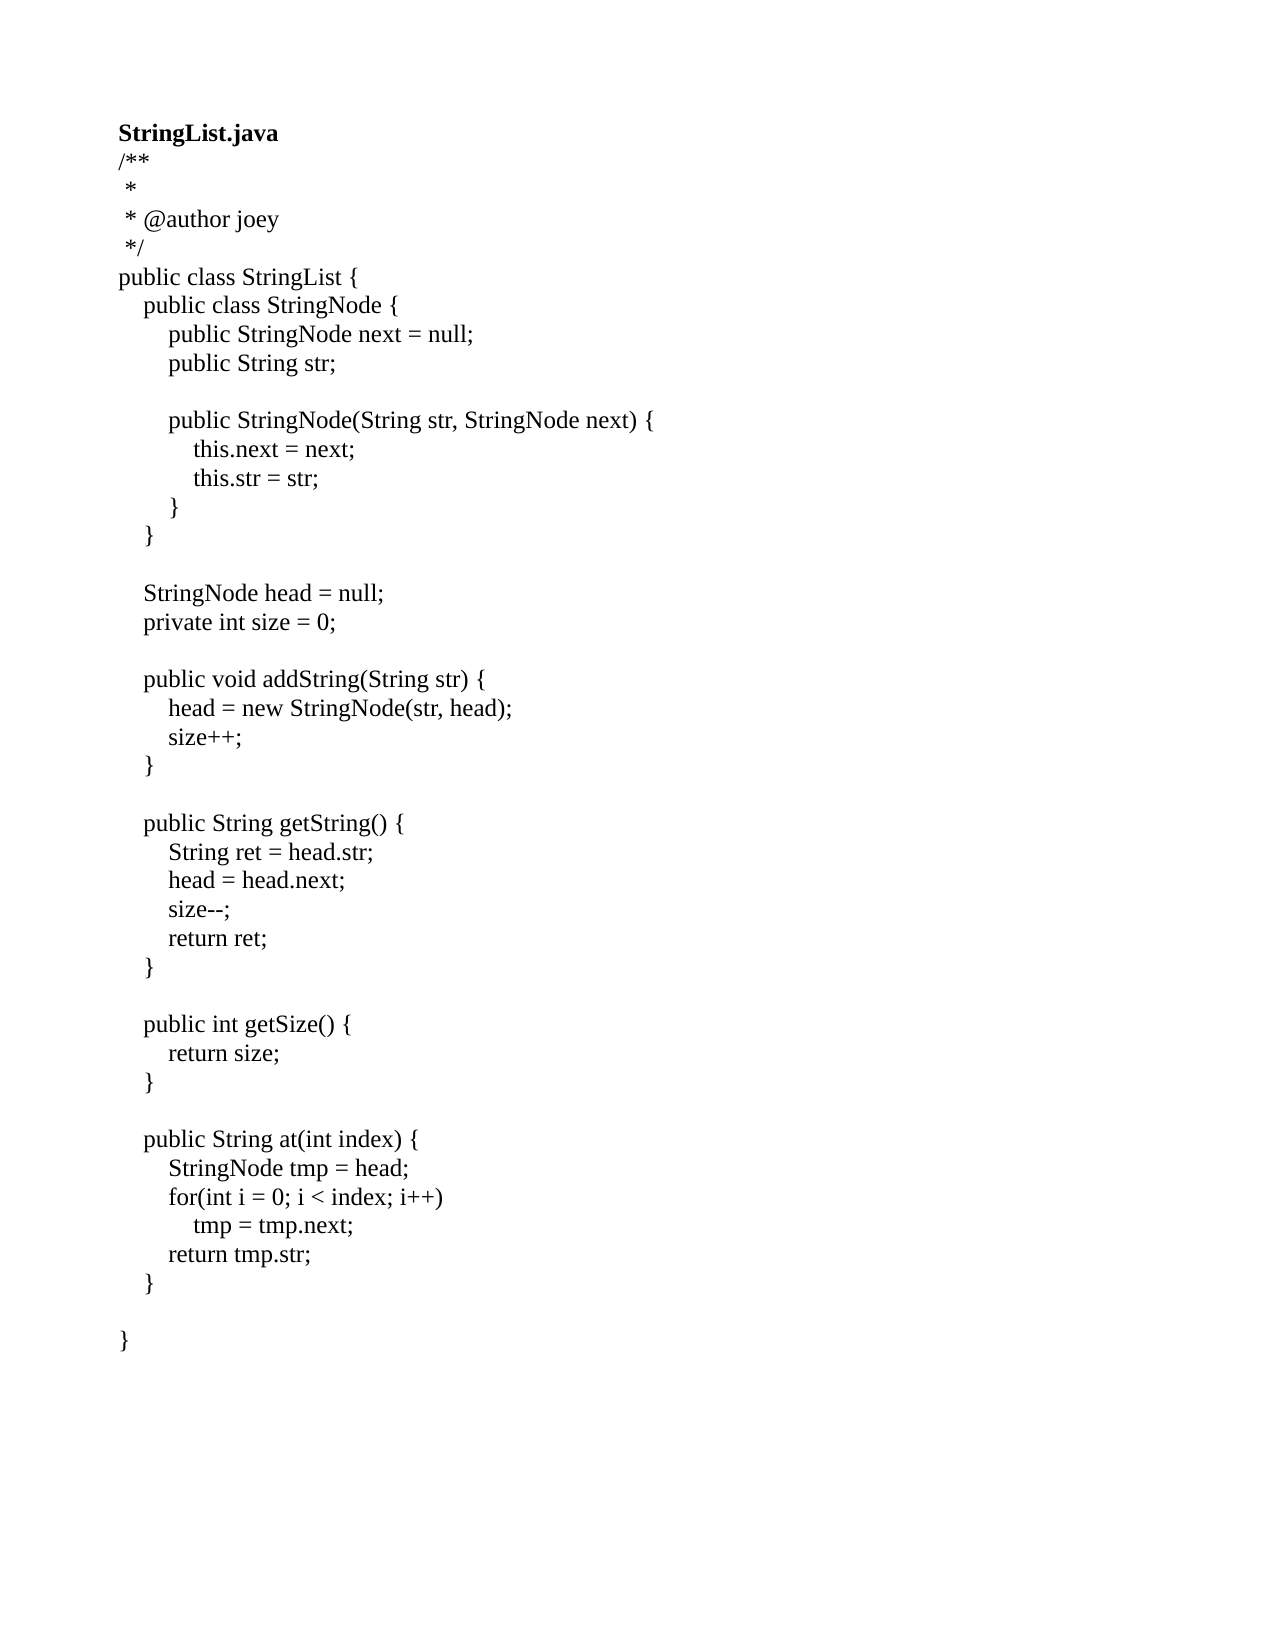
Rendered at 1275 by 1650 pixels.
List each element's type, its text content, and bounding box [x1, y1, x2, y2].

text * @author joey [118, 204, 1157, 233]
text size++; [118, 722, 1157, 751]
text head = head.next; [118, 866, 1157, 894]
text public String getString() { [118, 808, 1157, 837]
text } [118, 1067, 1157, 1096]
text public class StringList { [118, 262, 1157, 291]
text StringList.java [118, 118, 1157, 147]
text } [118, 1268, 1157, 1297]
text public StringNode(String str, StringNode next) { [118, 406, 1157, 434]
text public int getSize() { [118, 1009, 1157, 1038]
text String ret = head.str; [118, 837, 1157, 866]
text } [118, 521, 1157, 549]
text return tmp.str; [118, 1239, 1157, 1268]
text return size; [118, 1038, 1157, 1067]
text tmp = tmp.next; [118, 1211, 1157, 1239]
text * [118, 176, 1157, 204]
text public void addString(String str) { [118, 664, 1157, 693]
text */ [118, 233, 1157, 262]
text } [118, 492, 1157, 521]
text this.str = str; [118, 463, 1157, 492]
text StringNode tmp = head; [118, 1153, 1157, 1182]
text size--; [118, 894, 1157, 923]
text for(int i = 0; i < index; i++) [118, 1182, 1157, 1211]
text StringNode head = null; [118, 578, 1157, 607]
text } [118, 1326, 1157, 1354]
text /** [118, 147, 1157, 176]
text return ret; [118, 923, 1157, 952]
text this.next = next; [118, 434, 1157, 463]
text public String at(int index) { [118, 1124, 1157, 1153]
text } [118, 952, 1157, 981]
text } [118, 751, 1157, 779]
text head = new StringNode(str, head); [118, 693, 1157, 722]
text public String str; [118, 348, 1157, 377]
text private int size = 0; [118, 607, 1157, 636]
text public class StringNode { [118, 291, 1157, 319]
text public StringNode next = null; [118, 319, 1157, 348]
